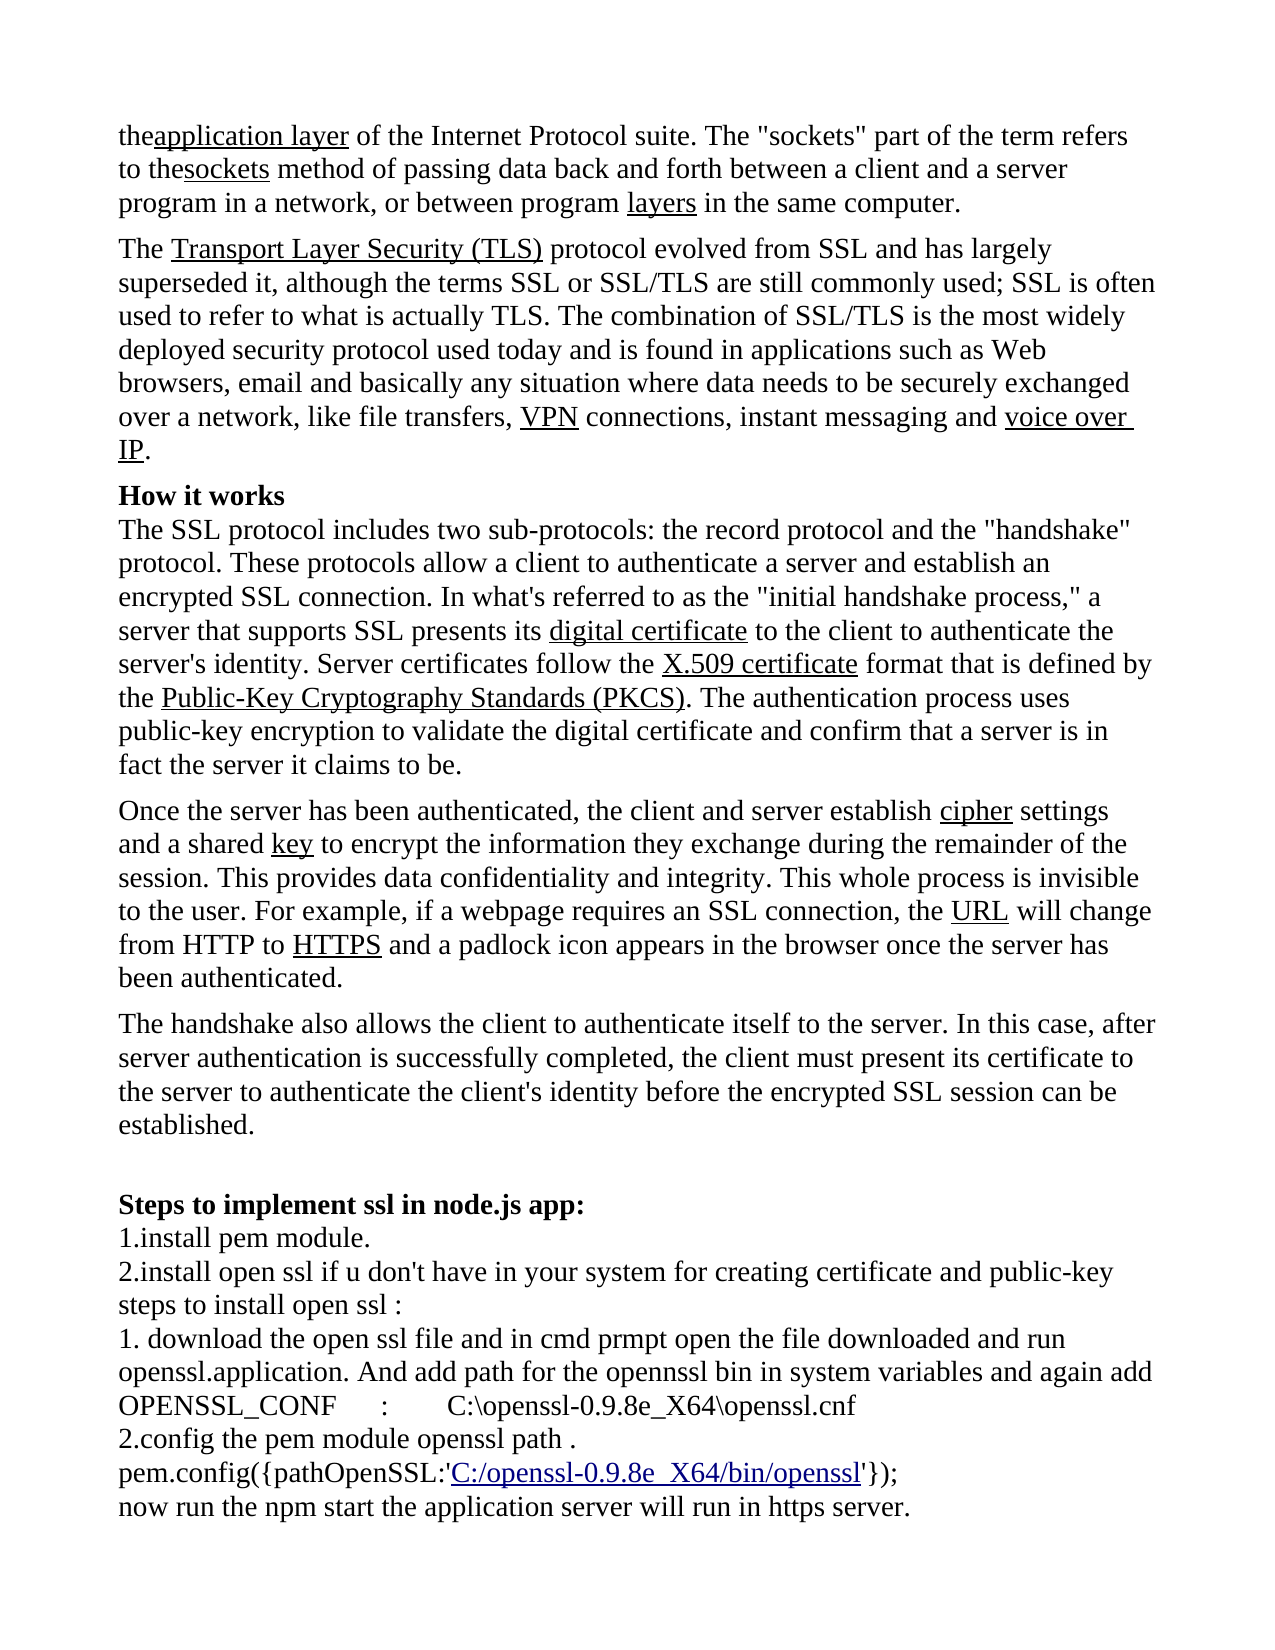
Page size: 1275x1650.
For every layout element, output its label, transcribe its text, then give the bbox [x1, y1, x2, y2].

text Steps to implement ssl in node.js app: [118, 1187, 1157, 1220]
text theapplication layer of the Internet Protocol suite. The "sockets" part of the term refers to thesockets method of passing data back and forth between a client and a server program in a network, or between program layers in the same computer. [118, 118, 1157, 219]
text The SSL protocol includes two sub-protocols: the record protocol and the "handshake" protocol. These protocols allow a client to authenticate a server and establish an encrypted SSL connection. In what's referred to as the "initial handshake process," a server that supports SSL presents its digital certificate to the client to authenticate the server's identity. Server certificates follow the X.509 certificate format that is defined by the Public-Key Cryptography Standards (PKCS). The authentication process uses public-key encryption to validate the digital certificate and confirm that a server is in fact the server it claims to be. [118, 512, 1157, 780]
text steps to install open ssl : [118, 1287, 1157, 1321]
text The Transport Layer Security (TLS) protocol evolved from SSL and has largely superseded it, although the terms SSL or SSL/TLS are still commonly used; SSL is often used to refer to what is actually TLS. The combination of SSL/TLS is the most widely deployed security protocol used today and is found in applications such as Web browsers, email and basically any situation where data needs to be securely exchanged over a network, like file transfers, VPN connections, instant messaging and voice over IP. [118, 231, 1157, 466]
text The handshake also allows the client to authenticate itself to the server. In this case, after server authentication is successfully completed, the client must present its certificate to the server to authenticate the client's identity before the encrypted SSL session can be established. [118, 1007, 1157, 1141]
text 2.config the pem module openssl path . [118, 1422, 1157, 1455]
text pem.config({pathOpenSSL:'C:/openssl-0.9.8e_X64/bin/openssl'}); [118, 1455, 1157, 1489]
text Once the server has been authenticated, the client and server establish cipher settings and a shared key to encrypt the information they exchange during the remainder of the session. This provides data confidentiality and integrity. This whole process is invisible to the user. For example, if a webpage requires an SSL connection, the URL will change from HTTP to HTTPS and a padlock icon appears in the browser once the server has been authenticated. [118, 793, 1157, 994]
subtitle How it works [118, 478, 1157, 512]
text 1. download the open ssl file and in cmd prmpt open the file downloaded and run openssl.application. And add path for the opennssl bin in system variables and again add OPENSSL_CONF : C:\openssl-0.9.8e_X64\openssl.cnf [118, 1321, 1157, 1422]
text 2.install open ssl if u don't have in your system for creating certificate and public-key [118, 1254, 1157, 1287]
text 1.install pem module. [118, 1220, 1157, 1254]
text now run the npm start the application server will run in https server. [118, 1489, 1157, 1522]
